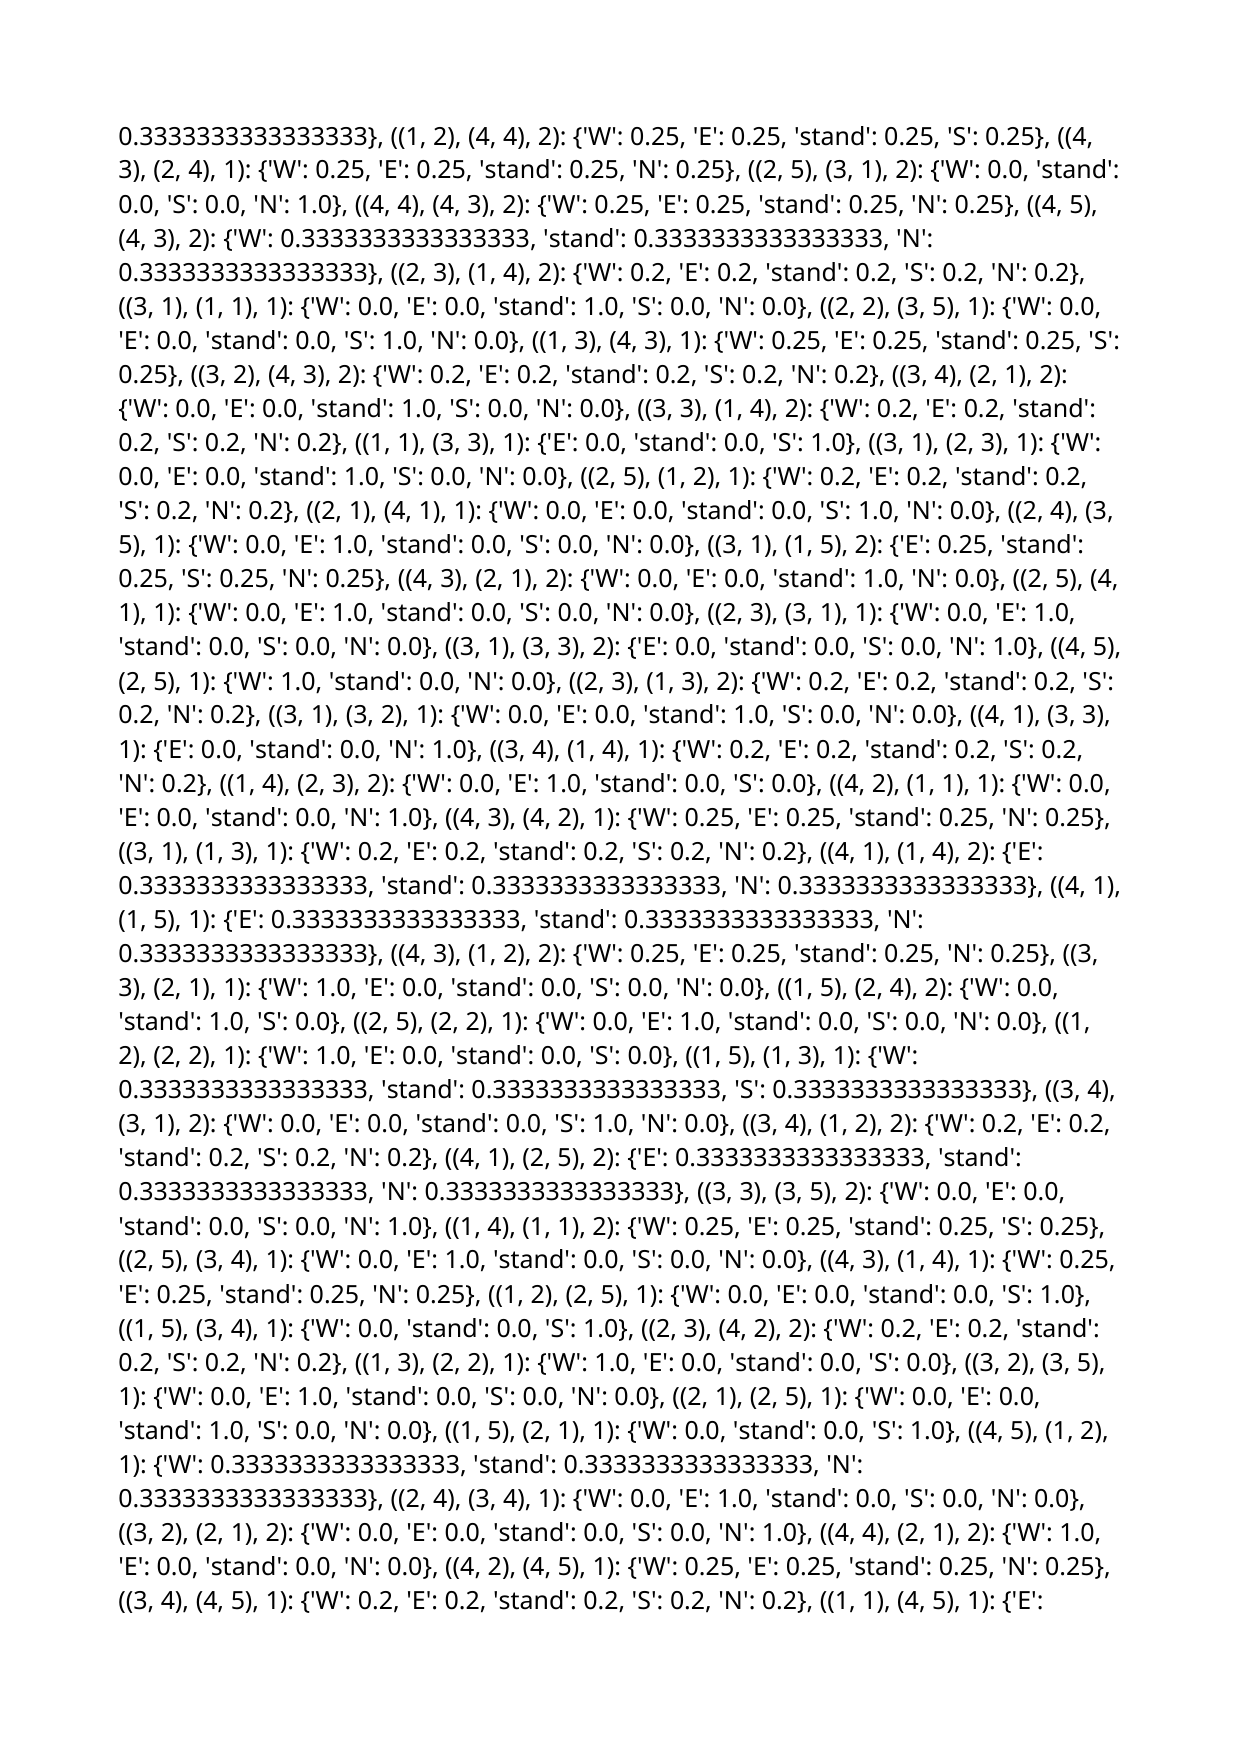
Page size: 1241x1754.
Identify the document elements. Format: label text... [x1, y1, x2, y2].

text 0.3333333333333333}, ((1, 2), (4, 4), 2): {'W': 0.25, 'E': 0.25, 'stand': 0.25, 'S': 0.25}, ((4, 3), (2, 4), 1): {'W': 0.25, 'E': 0.25, 'stand': 0.25, 'N': 0.25}, ((2, 5), (3, 1), 2): {'W': 0.0, 'stand': 0.0, 'S': 0.0, 'N': 1.0}, ((4, 4), (4, 3), 2): {'W': 0.25, 'E': 0.25, 'stand': 0.25, 'N': 0.25}, ((4, 5), (4, 3), 2): {'W': 0.3333333333333333, 'stand': 0.3333333333333333, 'N': 0.3333333333333333}, ((2, 3), (1, 4), 2): {'W': 0.2, 'E': 0.2, 'stand': 0.2, 'S': 0.2, 'N': 0.2}, ((3, 1), (1, 1), 1): {'W': 0.0, 'E': 0.0, 'stand': 1.0, 'S': 0.0, 'N': 0.0}, ((2, 2), (3, 5), 1): {'W': 0.0, 'E': 0.0, 'stand': 0.0, 'S': 1.0, 'N': 0.0}, ((1, 3), (4, 3), 1): {'W': 0.25, 'E': 0.25, 'stand': 0.25, 'S': 0.25}, ((3, 2), (4, 3), 2): {'W': 0.2, 'E': 0.2, 'stand': 0.2, 'S': 0.2, 'N': 0.2}, ((3, 4), (2, 1), 2): {'W': 0.0, 'E': 0.0, 'stand': 1.0, 'S': 0.0, 'N': 0.0}, ((3, 3), (1, 4), 2): {'W': 0.2, 'E': 0.2, 'stand': 0.2, 'S': 0.2, 'N': 0.2}, ((1, 1), (3, 3), 1): {'E': 0.0, 'stand': 0.0, 'S': 1.0}, ((3, 1), (2, 3), 1): {'W': 0.0, 'E': 0.0, 'stand': 1.0, 'S': 0.0, 'N': 0.0}, ((2, 5), (1, 2), 1): {'W': 0.2, 'E': 0.2, 'stand': 0.2, 'S': 0.2, 'N': 0.2}, ((2, 1), (4, 1), 1): {'W': 0.0, 'E': 0.0, 'stand': 0.0, 'S': 1.0, 'N': 0.0}, ((2, 4), (3, 5), 1): {'W': 0.0, 'E': 1.0, 'stand': 0.0, 'S': 0.0, 'N': 0.0}, ((3, 1), (1, 5), 2): {'E': 0.25, 'stand': 0.25, 'S': 0.25, 'N': 0.25}, ((4, 3), (2, 1), 2): {'W': 0.0, 'E': 0.0, 'stand': 1.0, 'N': 0.0}, ((2, 5), (4, 1), 1): {'W': 0.0, 'E': 1.0, 'stand': 0.0, 'S': 0.0, 'N': 0.0}, ((2, 3), (3, 1), 1): {'W': 0.0, 'E': 1.0, 'stand': 0.0, 'S': 0.0, 'N': 0.0}, ((3, 1), (3, 3), 2): {'E': 0.0, 'stand': 0.0, 'S': 0.0, 'N': 1.0}, ((4, 5), (2, 5), 1): {'W': 1.0, 'stand': 0.0, 'N': 0.0}, ((2, 3), (1, 3), 2): {'W': 0.2, 'E': 0.2, 'stand': 0.2, 'S': 0.2, 'N': 0.2}, ((3, 1), (3, 2), 1): {'W': 0.0, 'E': 0.0, 'stand': 1.0, 'S': 0.0, 'N': 0.0}, ((4, 1), (3, 3), 1): {'E': 0.0, 'stand': 0.0, 'N': 1.0}, ((3, 4), (1, 4), 1): {'W': 0.2, 'E': 0.2, 'stand': 0.2, 'S': 0.2, 'N': 0.2}, ((1, 4), (2, 3), 2): {'W': 0.0, 'E': 1.0, 'stand': 0.0, 'S': 0.0}, ((4, 2), (1, 1), 1): {'W': 0.0, 'E': 0.0, 'stand': 0.0, 'N': 1.0}, ((4, 3), (4, 2), 1): {'W': 0.25, 'E': 0.25, 'stand': 0.25, 'N': 0.25}, ((3, 1), (1, 3), 1): {'W': 0.2, 'E': 0.2, 'stand': 0.2, 'S': 0.2, 'N': 0.2}, ((4, 1), (1, 4), 2): {'E': 0.3333333333333333, 'stand': 0.3333333333333333, 'N': 0.3333333333333333}, ((4, 1), (1, 5), 1): {'E': 0.3333333333333333, 'stand': 0.3333333333333333, 'N': 0.3333333333333333}, ((4, 3), (1, 2), 2): {'W': 0.25, 'E': 0.25, 'stand': 0.25, 'N': 0.25}, ((3, 3), (2, 1), 1): {'W': 1.0, 'E': 0.0, 'stand': 0.0, 'S': 0.0, 'N': 0.0}, ((1, 5), (2, 4), 2): {'W': 0.0, 'stand': 1.0, 'S': 0.0}, ((2, 5), (2, 2), 1): {'W': 0.0, 'E': 1.0, 'stand': 0.0, 'S': 0.0, 'N': 0.0}, ((1, 2), (2, 2), 1): {'W': 1.0, 'E': 0.0, 'stand': 0.0, 'S': 0.0}, ((1, 5), (1, 3), 1): {'W': 0.3333333333333333, 'stand': 0.3333333333333333, 'S': 0.3333333333333333}, ((3, 4), (3, 1), 2): {'W': 0.0, 'E': 0.0, 'stand': 0.0, 'S': 1.0, 'N': 0.0}, ((3, 4), (1, 2), 2): {'W': 0.2, 'E': 0.2, 'stand': 0.2, 'S': 0.2, 'N': 0.2}, ((4, 1), (2, 5), 2): {'E': 0.3333333333333333, 'stand': 0.3333333333333333, 'N': 0.3333333333333333}, ((3, 3), (3, 5), 2): {'W': 0.0, 'E': 0.0, 'stand': 0.0, 'S': 0.0, 'N': 1.0}, ((1, 4), (1, 1), 2): {'W': 0.25, 'E': 0.25, 'stand': 0.25, 'S': 0.25}, ((2, 5), (3, 4), 1): {'W': 0.0, 'E': 1.0, 'stand': 0.0, 'S': 0.0, 'N': 0.0}, ((4, 3), (1, 4), 1): {'W': 0.25, 'E': 0.25, 'stand': 0.25, 'N': 0.25}, ((1, 2), (2, 5), 1): {'W': 0.0, 'E': 0.0, 'stand': 0.0, 'S': 1.0}, ((1, 5), (3, 4), 1): {'W': 0.0, 'stand': 0.0, 'S': 1.0}, ((2, 3), (4, 2), 2): {'W': 0.2, 'E': 0.2, 'stand': 0.2, 'S': 0.2, 'N': 0.2}, ((1, 3), (2, 2), 1): {'W': 1.0, 'E': 0.0, 'stand': 0.0, 'S': 0.0}, ((3, 2), (3, 5), 1): {'W': 0.0, 'E': 1.0, 'stand': 0.0, 'S': 0.0, 'N': 0.0}, ((2, 1), (2, 5), 1): {'W': 0.0, 'E': 0.0, 'stand': 1.0, 'S': 0.0, 'N': 0.0}, ((1, 5), (2, 1), 1): {'W': 0.0, 'stand': 0.0, 'S': 1.0}, ((4, 5), (1, 2), 1): {'W': 0.3333333333333333, 'stand': 0.3333333333333333, 'N': 0.3333333333333333}, ((2, 4), (3, 4), 1): {'W': 0.0, 'E': 1.0, 'stand': 0.0, 'S': 0.0, 'N': 0.0}, ((3, 2), (2, 1), 2): {'W': 0.0, 'E': 0.0, 'stand': 0.0, 'S': 0.0, 'N': 1.0}, ((4, 4), (2, 1), 2): {'W': 1.0, 'E': 0.0, 'stand': 0.0, 'N': 0.0}, ((4, 2), (4, 5), 1): {'W': 0.25, 'E': 0.25, 'stand': 0.25, 'N': 0.25}, ((3, 4), (4, 5), 1): {'W': 0.2, 'E': 0.2, 'stand': 0.2, 'S': 0.2, 'N': 0.2}, ((1, 1), (4, 5), 1): {'E': [118, 118, 1122, 1617]
